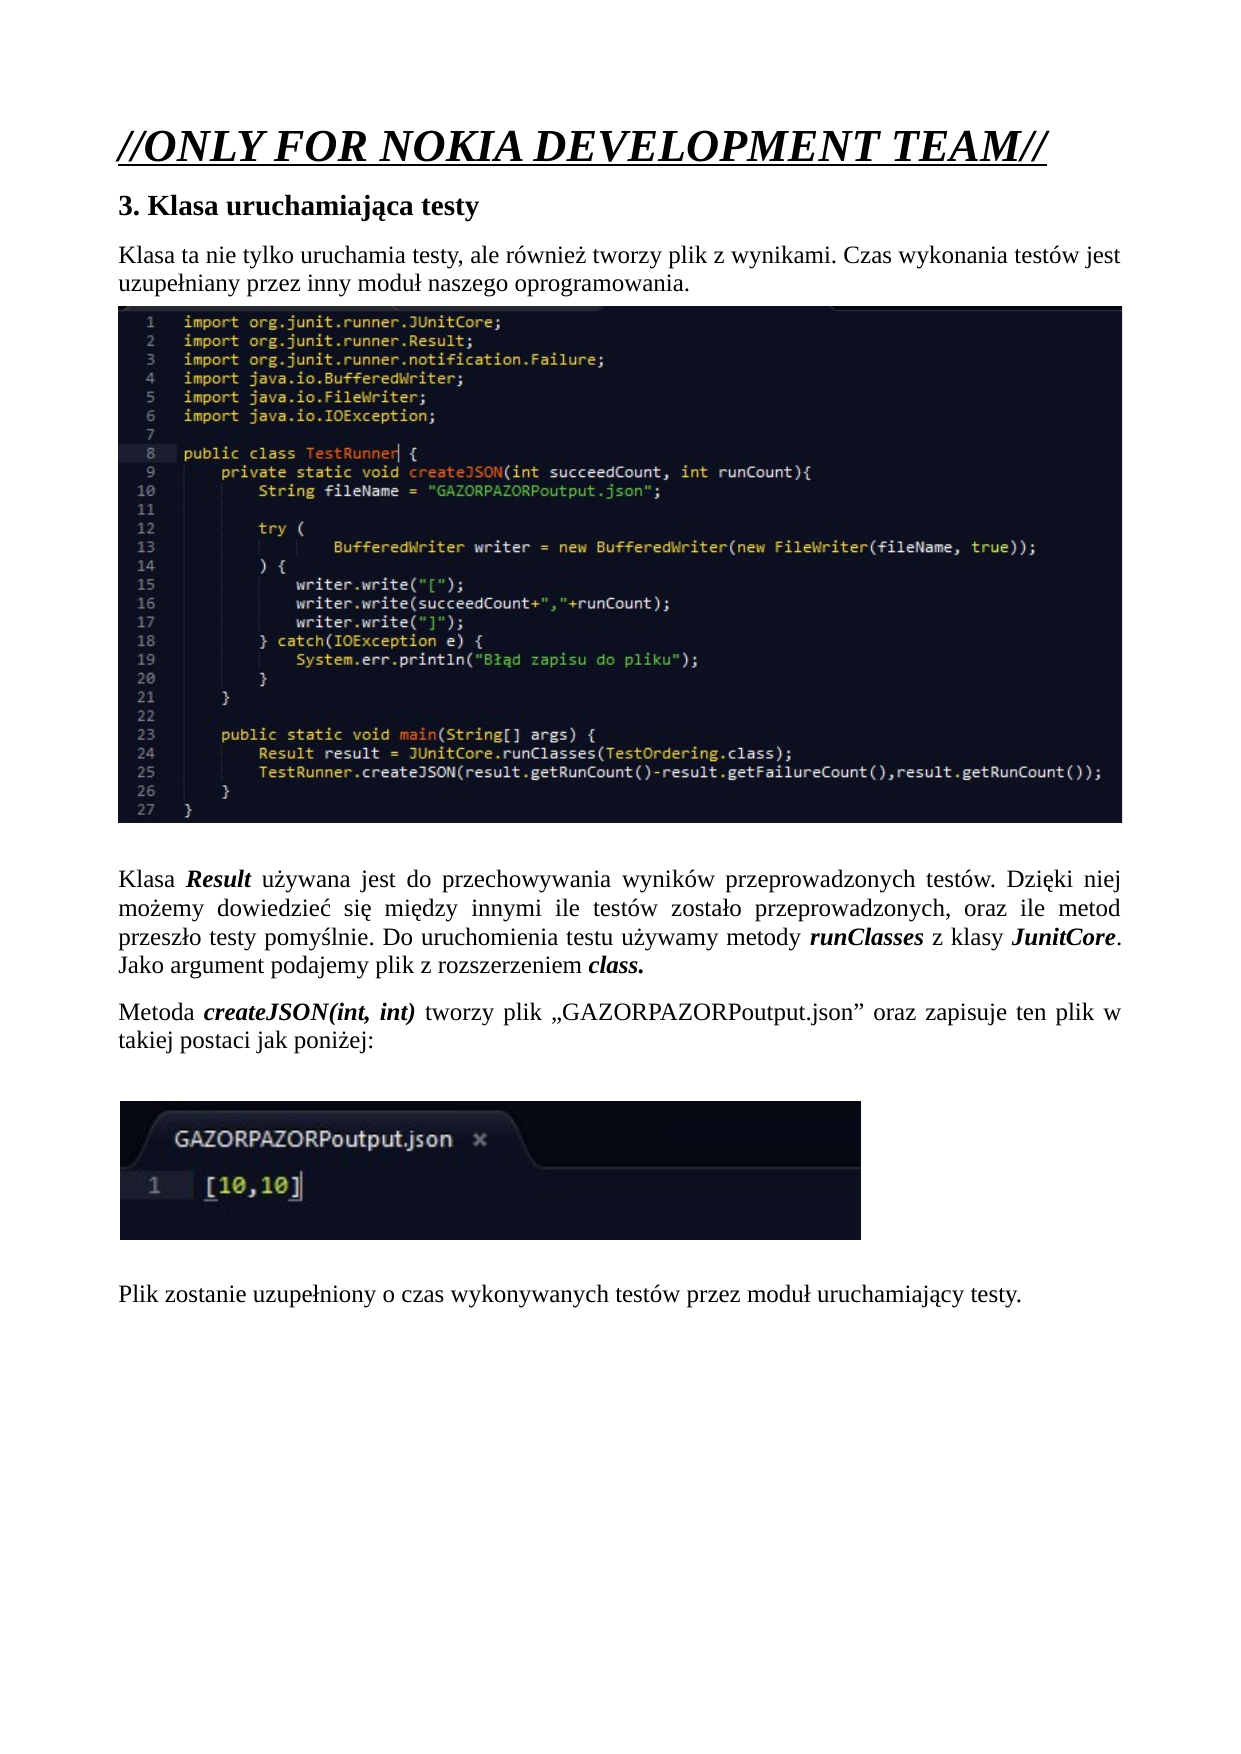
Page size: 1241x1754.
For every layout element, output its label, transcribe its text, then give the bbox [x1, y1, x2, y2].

text Metoda createJSON(int, int) tworzy plik „GAZORPAZORPoutput.json” oraz zapisuje ten plik w takiej postaci jak poniżej: [118, 997, 1122, 1054]
text Klasa ta nie tylko uruchamia testy, ale również tworzy plik z wynikami. Czas wykonania testów jest uzupełniany przez inny moduł naszego oprogramowania. [118, 240, 1122, 297]
text //ONLY FOR NOKIA DEVELOPMENT TEAM// [118, 118, 1122, 171]
picture [118, 306, 1123, 823]
text 3. Klasa uruchamiająca testy [118, 188, 1122, 222]
text Plik zostanie uzupełniony o czas wykonywanych testów przez moduł uruchamiający testy. [118, 1279, 1122, 1308]
text Klasa Result używana jest do przechowywania wyników przeprowadzonych testów. Dzięki niej możemy dowiedzieć się między innymi ile testów zostało przeprowadzonych, oraz ile metod przeszło testy pomyślnie. Do uruchomienia testu używamy metody runClasses z klasy JunitCore. Jako argument podajemy plik z rozszerzeniem class. [118, 864, 1122, 979]
picture [120, 1101, 861, 1240]
